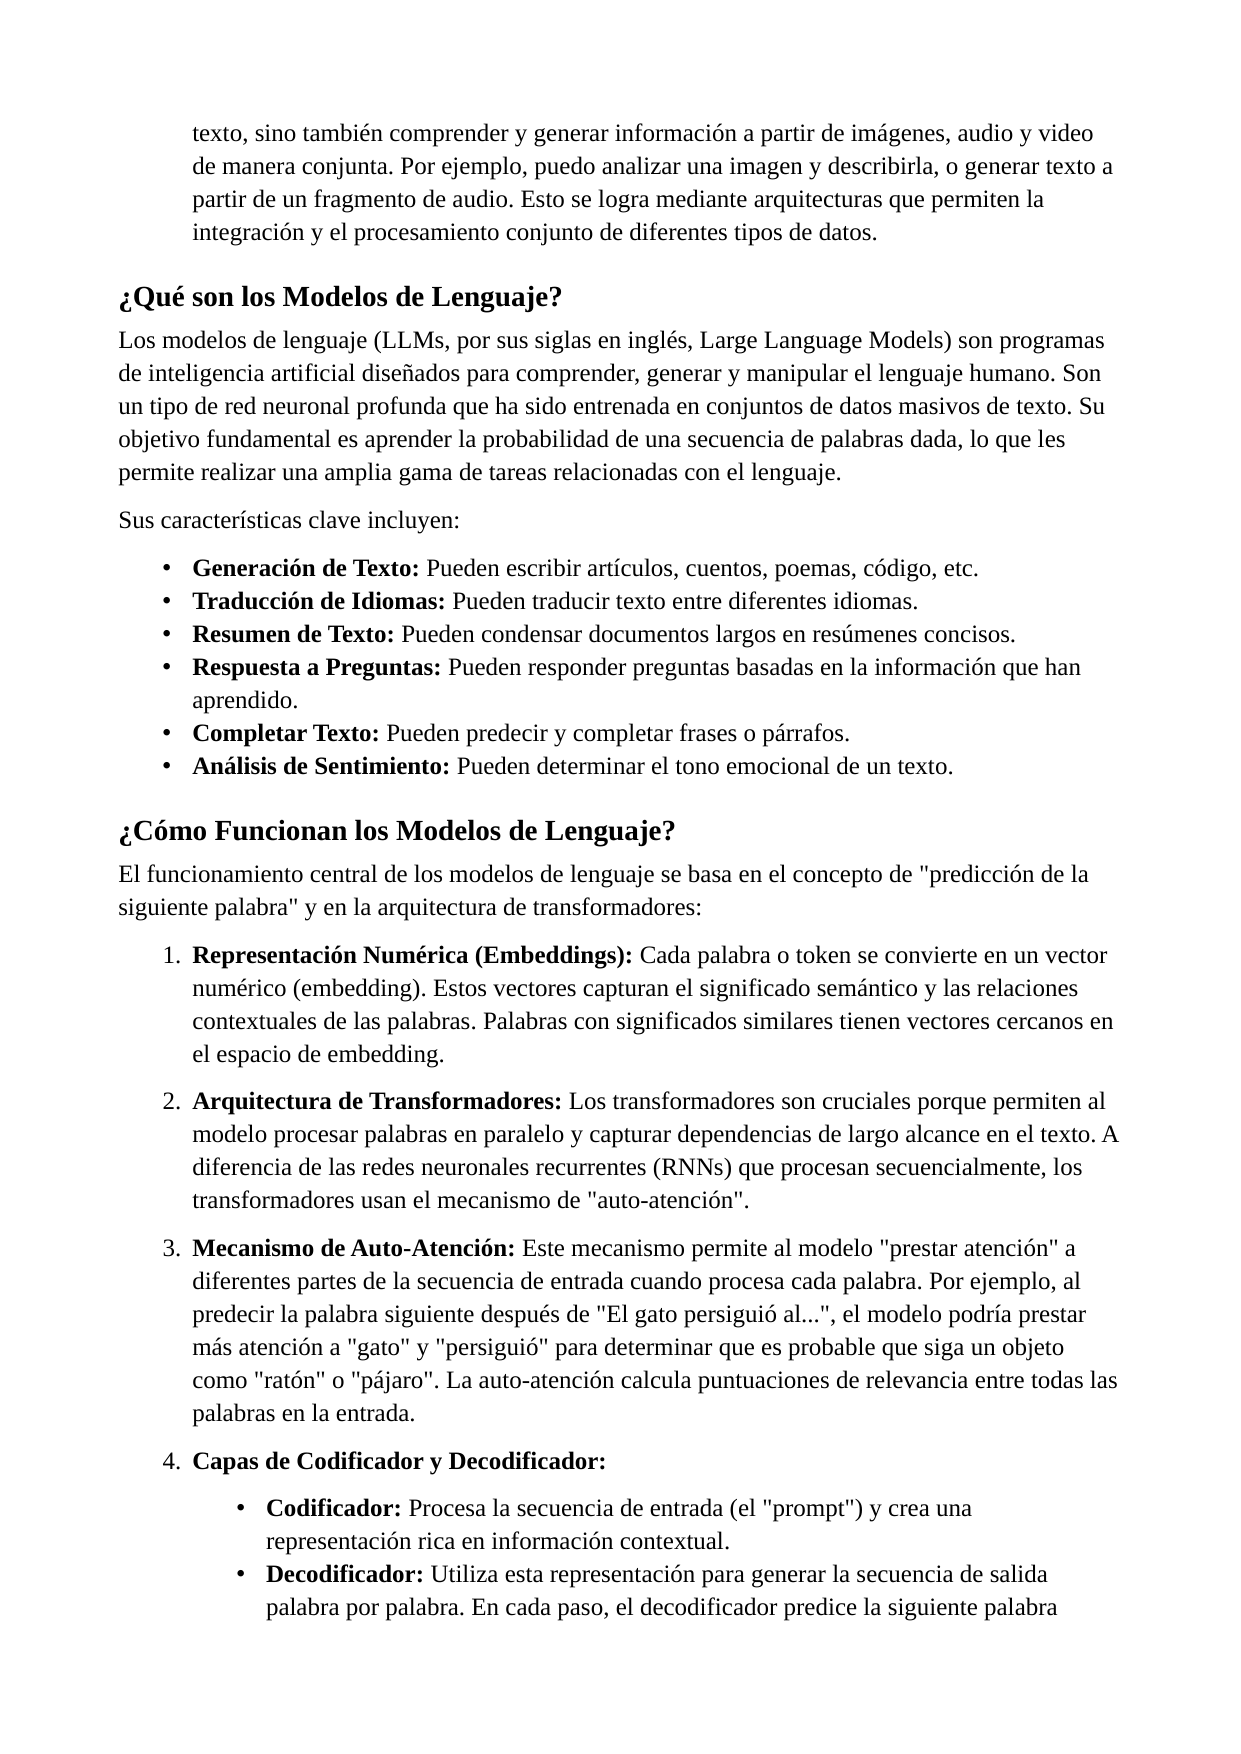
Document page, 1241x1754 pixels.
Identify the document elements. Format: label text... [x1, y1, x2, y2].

list Representación Numérica (Embeddings): Cada palabra o token se convierte en un vector numérico (embedding). Estos vectores capturan el significado semántico y las relaciones contextuales de las palabras. Palabras con significados similares tienen vectores cercanos en el espacio de embedding. [162, 940, 1122, 1067]
list Capas de Codificador y Decodificador: [162, 1446, 1122, 1474]
list Análisis de Sentimiento: Pueden determinar el tono emocional de un texto. [162, 751, 1122, 779]
subtitle ¿Cómo Funcionan los Modelos de Lenguaje? [118, 813, 1122, 847]
text El funcionamiento central de los modelos de lenguaje se basa en el concepto de "predicción de la siguiente palabra" y en la arquitectura de transformadores: [118, 859, 1122, 921]
list Arquitectura de Transformadores: Los transformadores son cruciales porque permiten al modelo procesar palabras en paralelo y capturar dependencias de largo alcance en el texto. A diferencia de las redes neuronales recurrentes (RNNs) que procesan secuencialmente, los transformadores usan el mecanismo de "auto-atención". [162, 1086, 1122, 1214]
list Generación de Texto: Pueden escribir artículos, cuentos, poemas, código, etc. [162, 553, 1122, 581]
subtitle ¿Qué son los Modelos de Lenguaje? [118, 279, 1122, 313]
list Codificador: Procesa la secuencia de entrada (el "prompt") y crea una representación rica en información contextual. [236, 1493, 1122, 1555]
list Decodificador: Utiliza esta representación para generar la secuencia de salida palabra por palabra. En cada paso, el decodificador predice la siguiente palabra [236, 1559, 1122, 1621]
list Completar Texto: Pueden predecir y completar frases o párrafos. [162, 718, 1122, 747]
list Traducción de Idiomas: Pueden traducir texto entre diferentes idiomas. [162, 586, 1122, 614]
text Sus características clave incluyen: [118, 505, 1122, 534]
list Mecanismo de Auto-Atención: Este mecanismo permite al modelo "prestar atención" a diferentes partes de la secuencia de entrada cuando procesa cada palabra. Por ejemplo, al predecir la palabra siguiente después de "El gato persiguió al...", el modelo podría prestar más atención a "gato" y "persiguió" para determinar que es probable que siga un objeto como "ratón" o "pájaro". La auto-atención calcula puntuaciones de relevancia entre todas las palabras en la entrada. [162, 1233, 1122, 1427]
text Los modelos de lenguaje (LLMs, por sus siglas en inglés, Large Language Models) son programas de inteligencia artificial diseñados para comprender, generar y manipular el lenguaje humano. Son un tipo de red neuronal profunda que ha sido entrenada en conjuntos de datos masivos de texto. Su objetivo fundamental es aprender la probabilidad de una secuencia de palabras dada, lo que les permite realizar una amplia gama de tareas relacionadas con el lenguaje. [118, 325, 1122, 486]
list Resumen de Texto: Pueden condensar documentos largos en resúmenes concisos. [162, 619, 1122, 647]
list texto, sino también comprender y generar información a partir de imágenes, audio y video de manera conjunta. Por ejemplo, puedo analizar una imagen y describirla, o generar texto a partir de un fragmento de audio. Esto se logra mediante arquitecturas que permiten la integración y el procesamiento conjunto de diferentes tipos de datos. [162, 118, 1122, 246]
list Respuesta a Preguntas: Pueden responder preguntas basadas en la información que han aprendido. [162, 652, 1122, 713]
